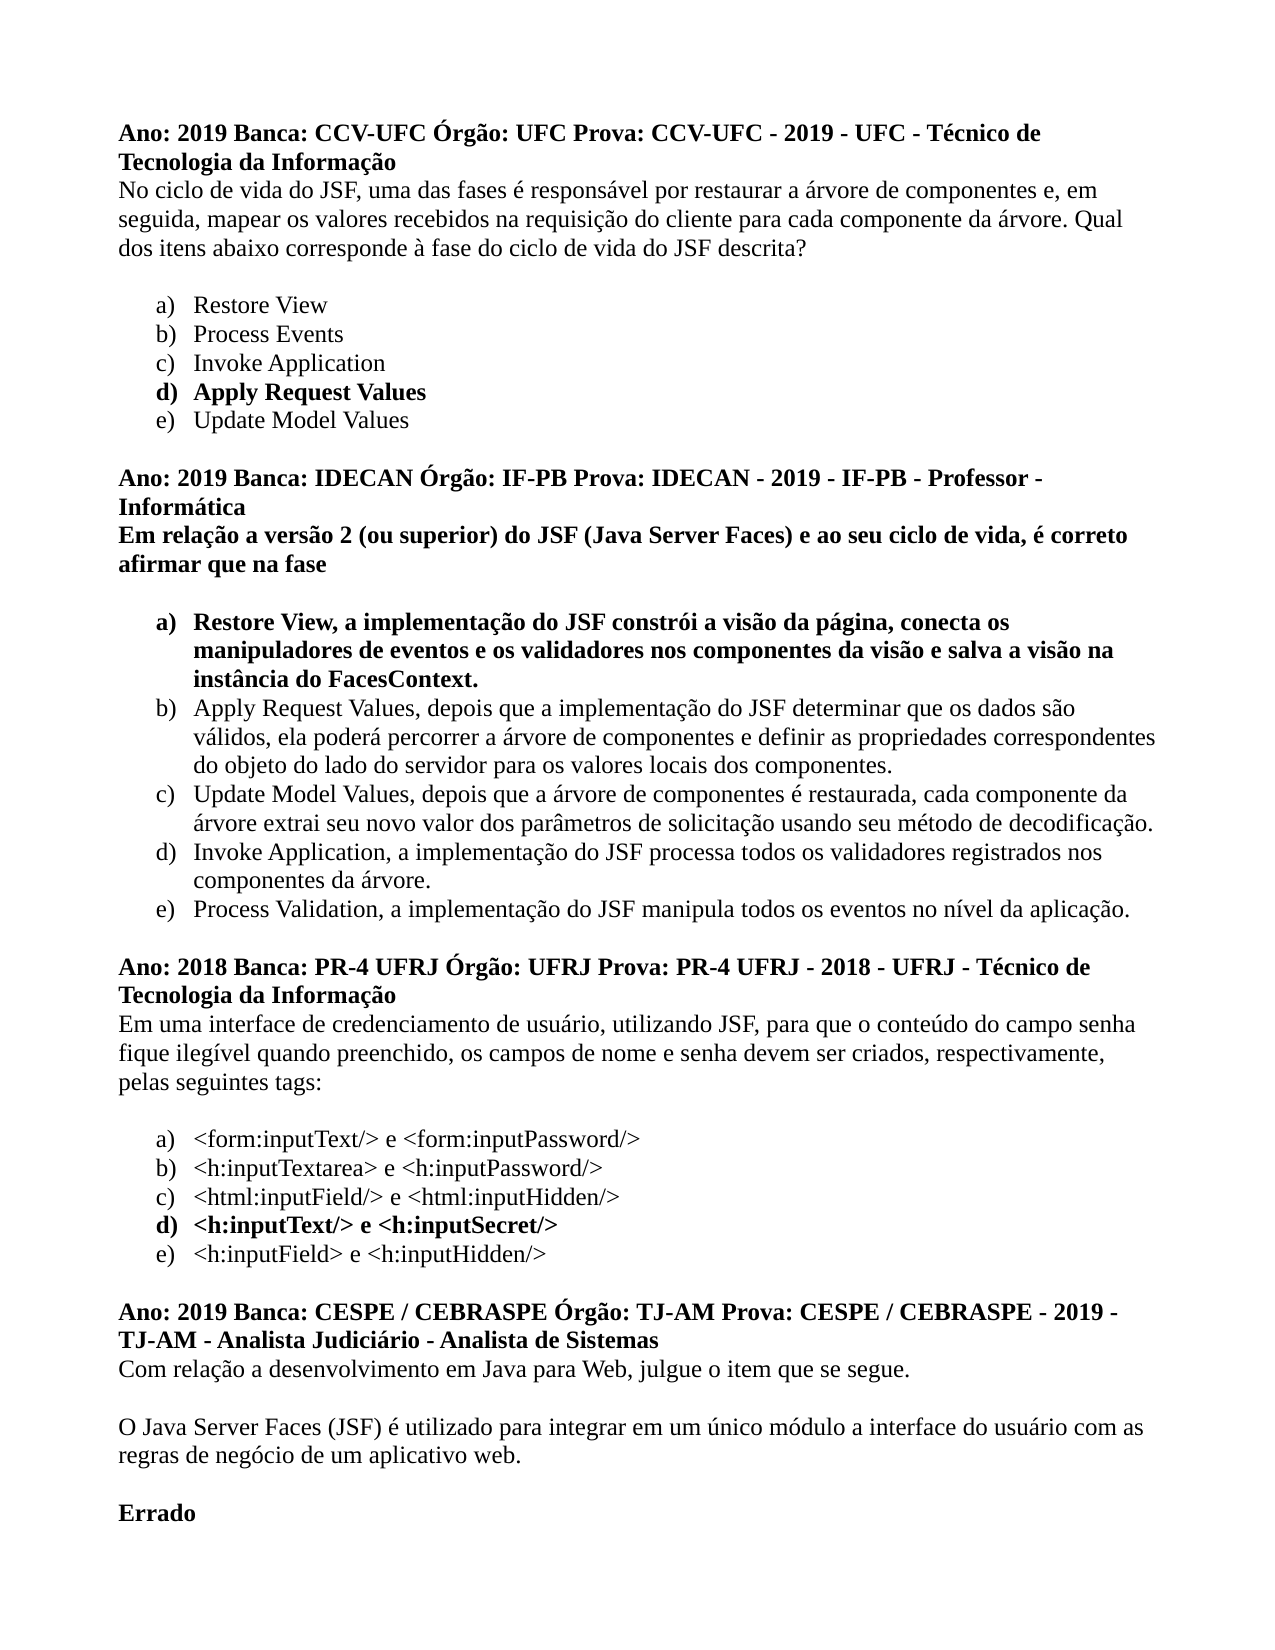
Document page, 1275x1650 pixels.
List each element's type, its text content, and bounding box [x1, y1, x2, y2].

text Com relação a desenvolvimento em Java para Web, julgue o item que se segue. [118, 1354, 1157, 1383]
text Errado [118, 1498, 1157, 1527]
text Ano: 2018 Banca: PR-4 UFRJ Órgão: UFRJ Prova: PR-4 UFRJ - 2018 - UFRJ - Técnico de Tecnologia da Informação [118, 952, 1157, 1009]
text No ciclo de vida do JSF, uma das fases é responsável por restaurar a árvore de componentes e, em seguida, mapear os valores recebidos na requisição do cliente para cada componente da árvore. Qual dos itens abaixo corresponde à fase do ciclo de vida do JSF descrita? [118, 176, 1157, 262]
list Update Model Values, depois que a árvore de componentes é restaurada, cada componente da árvore extrai seu novo valor dos parâmetros de solicitação usando seu método de decodificação. [156, 779, 1157, 837]
text Em uma interface de credenciamento de usuário, utilizando JSF, para que o conteúdo do campo senha fique ilegível quando preenchido, os campos de nome e senha devem ser criados, respectivamente, pelas seguintes tags: [118, 1009, 1157, 1096]
list Invoke Application [156, 348, 1157, 377]
list <h:inputText/> e <h:inputSecret/> [156, 1211, 1157, 1239]
text Em relação a versão 2 (ou superior) do JSF (Java Server Faces) e ao seu ciclo de vida, é correto afirmar que na fase [118, 521, 1157, 578]
list Restore View, a implementação do JSF constrói a visão da página, conecta os manipuladores de eventos e os validadores nos componentes da visão e salva a visão na instância do FacesContext. [156, 607, 1157, 693]
list Apply Request Values, depois que a implementação do JSF determinar que os dados são válidos, ela poderá percorrer a árvore de componentes e definir as propriedades correspondentes do objeto do lado do servidor para os valores locais dos componentes. [156, 693, 1157, 779]
list <html:inputField/> e <html:inputHidden/> [156, 1182, 1157, 1211]
list <form:inputText/> e <form:inputPassword/> [156, 1124, 1157, 1153]
text Ano: 2019 Banca: CESPE / CEBRASPE Órgão: TJ-AM Prova: CESPE / CEBRASPE - 2019 - TJ-AM - Analista Judiciário - Analista de Sistemas [118, 1297, 1157, 1354]
text O Java Server Faces (JSF) é utilizado para integrar em um único módulo a interface do usuário com as regras de negócio de um aplicativo web. [118, 1412, 1157, 1469]
list <h:inputTextarea> e <h:inputPassword/> [156, 1153, 1157, 1182]
list Process Events [156, 319, 1157, 348]
list Process Validation, a implementação do JSF manipula todos os eventos no nível da aplicação. [156, 894, 1157, 923]
list Update Model Values [156, 406, 1157, 434]
list Apply Request Values [156, 377, 1157, 406]
text Ano: 2019 Banca: CCV-UFC Órgão: UFC Prova: CCV-UFC - 2019 - UFC - Técnico de Tecnologia da Informação [118, 118, 1157, 176]
list Invoke Application, a implementação do JSF processa todos os validadores registrados nos componentes da árvore. [156, 837, 1157, 894]
text Ano: 2019 Banca: IDECAN Órgão: IF-PB Prova: IDECAN - 2019 - IF-PB - Professor - Informática [118, 463, 1157, 521]
list <h:inputField> e <h:inputHidden/> [156, 1239, 1157, 1268]
list Restore View [156, 291, 1157, 319]
